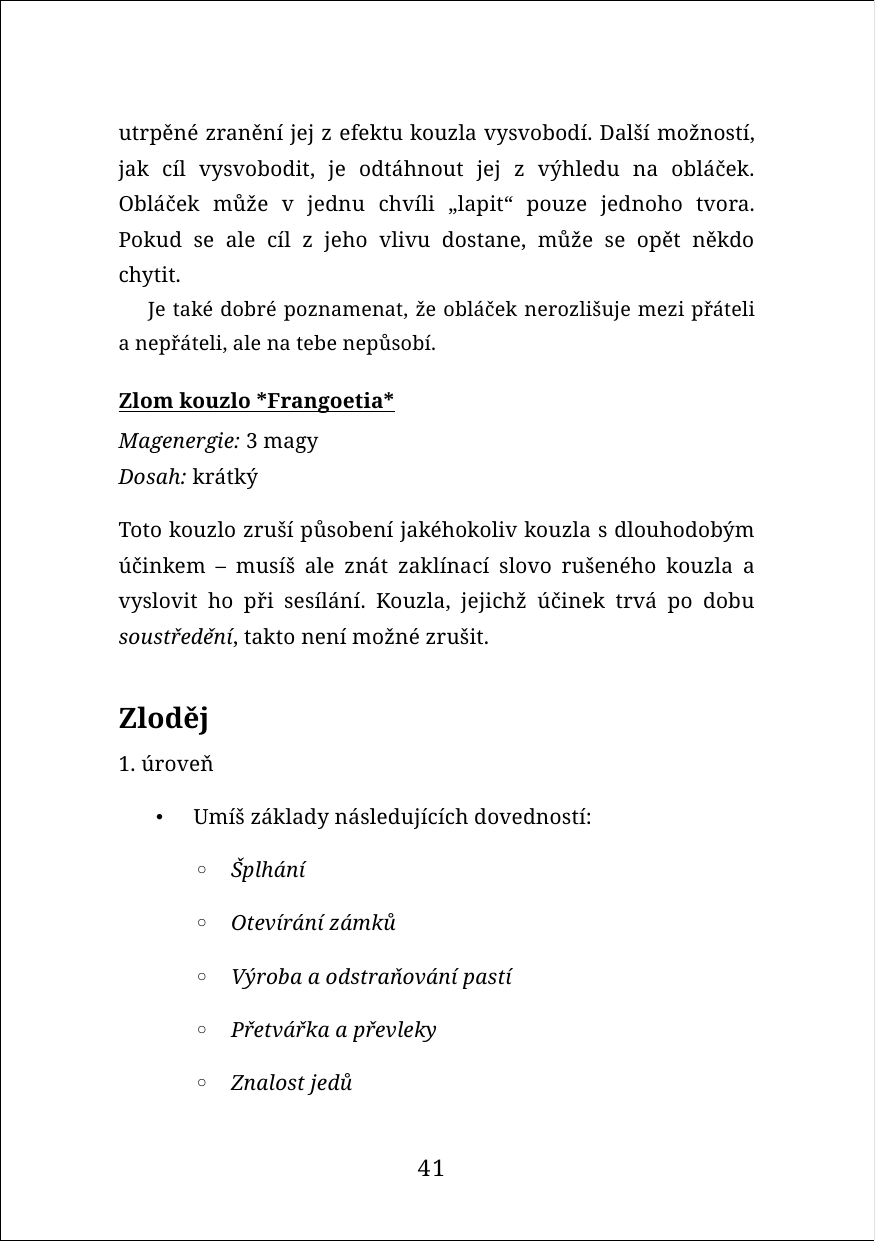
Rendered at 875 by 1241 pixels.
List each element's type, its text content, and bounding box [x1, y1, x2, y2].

list Přetvářka a převleky [193, 1015, 756, 1043]
list Výroba a odstraňování pastí [193, 962, 756, 990]
list Otevírání zámků [193, 908, 756, 937]
subtitle Zloděj [118, 699, 756, 737]
list Znalost jedů [193, 1068, 756, 1097]
text Toto kouzlo zruší působení jakéhokoliv kouzla s dlouhodobým účinkem – musíš ale znát zaklínací slovo rušeného kouzla a vyslovit ho při sesílání. Kouzla, jejichž účinek trvá po dobu soustředění, takto není možné zrušit. [118, 515, 756, 650]
list Šplhání [193, 855, 756, 884]
list Umíš základy následujících dovedností: [156, 802, 756, 831]
text utrpěné zranění jej z efektu kouzla vysvobodí. Další možností, jak cíl vysvobodit, je odtáhnout jej z výhledu na obláček. Obláček může v jednu chvíli „lapit“ pouze jednoho tvora. Pokud se ale cíl z jeho vlivu dostane, může se opět někdo chytit. Je také dobré poznamenat, že obláček nerozlišuje mezi přáteli a nepřáteli, ale na tebe nepůsobí. [118, 118, 756, 356]
text 1. úroveň [118, 749, 756, 777]
subtitle Zlom kouzlo *Frangoetia* [118, 386, 756, 415]
text Magenergie: 3 magy Dosah: krátký [118, 427, 756, 491]
